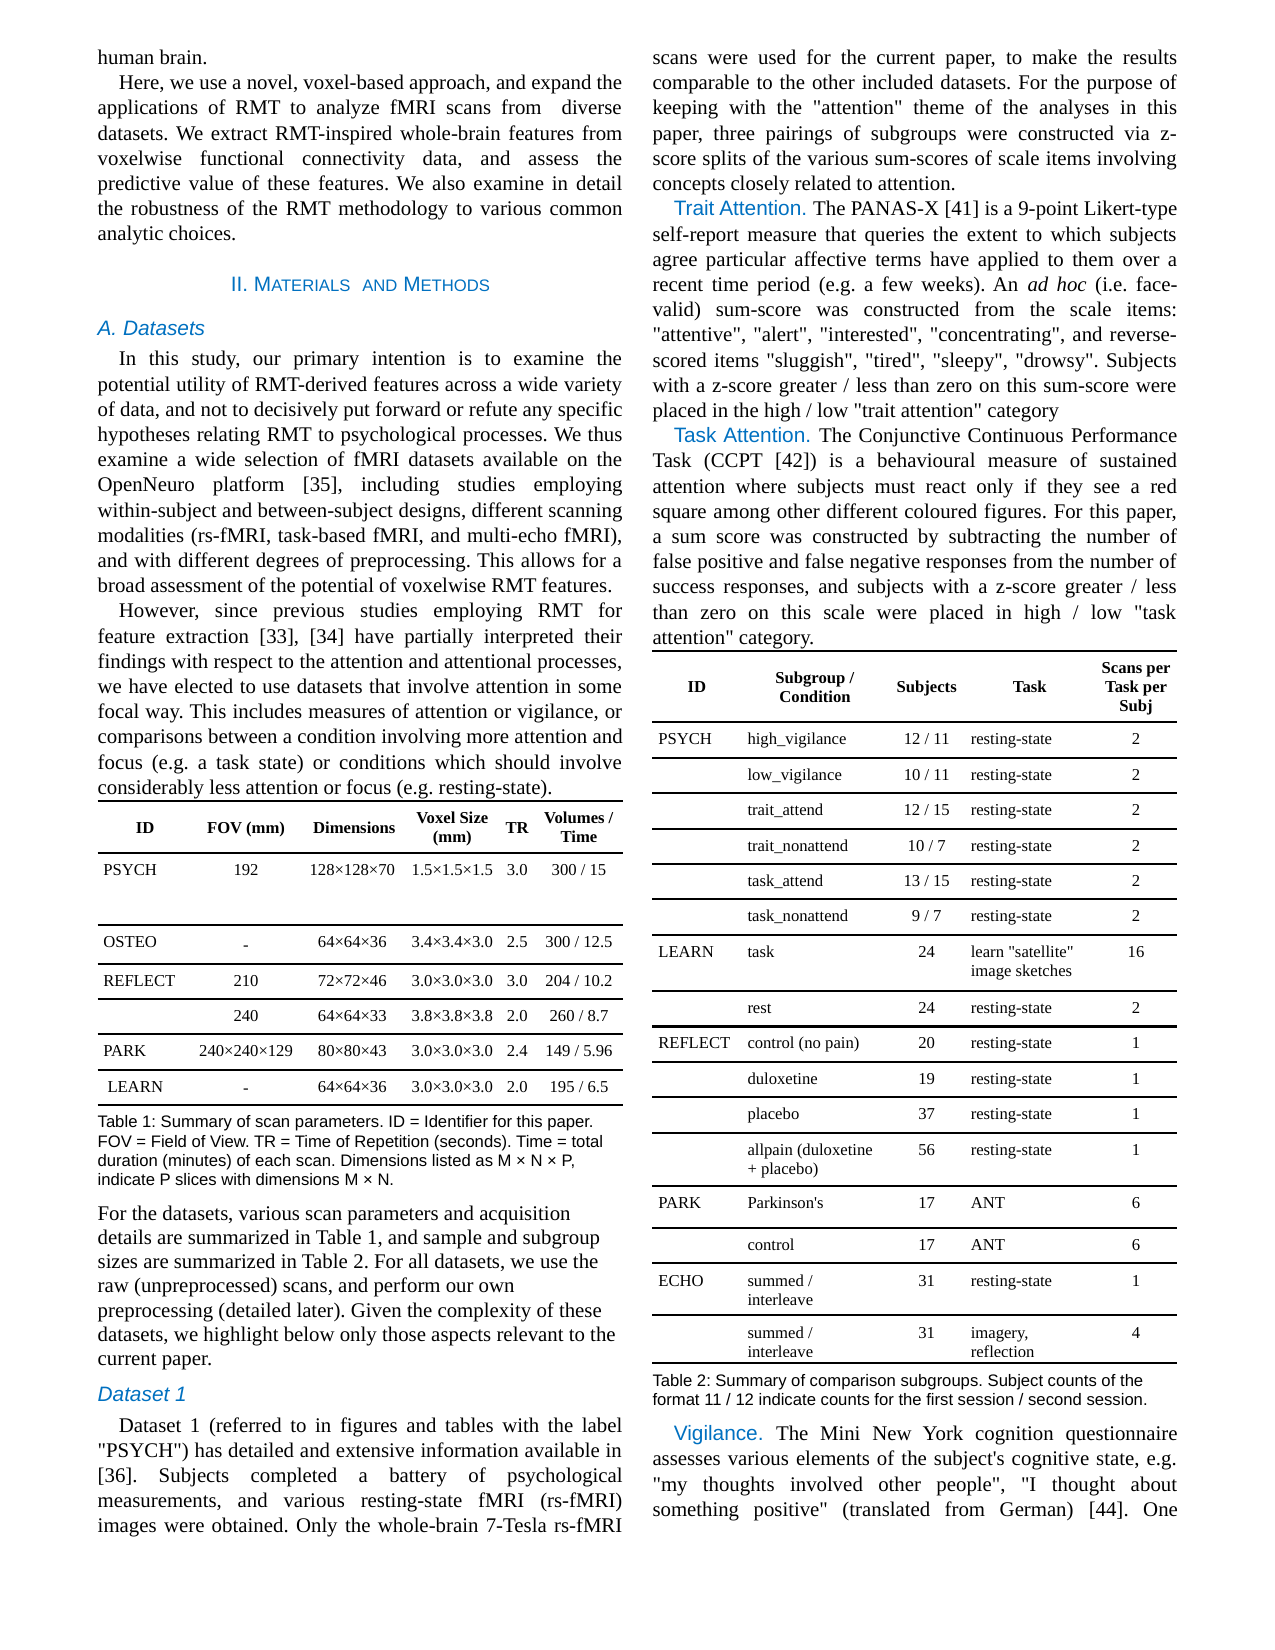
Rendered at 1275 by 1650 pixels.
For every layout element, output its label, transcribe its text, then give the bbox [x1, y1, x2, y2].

table_header Volumes / Time [535, 802, 622, 852]
table_cell 6 [1094, 1187, 1177, 1227]
table_cell PSYCH [652, 723, 741, 757]
table_cell 1 [1094, 1028, 1177, 1061]
table_cell 19 [888, 1063, 965, 1096]
table_cell 72×72×46 [299, 965, 405, 998]
text human brain. [97, 45, 623, 69]
table_cell LEARN [98, 1071, 192, 1104]
table_cell 12 / 15 [888, 794, 965, 827]
table_cell task_nonattend [741, 900, 888, 934]
table_cell [652, 830, 741, 863]
table_cell [652, 865, 741, 898]
table_cell 31 [888, 1316, 965, 1362]
table_cell ECHO [652, 1264, 741, 1314]
table_cell 2.5 [499, 926, 535, 962]
table_cell 2 [1094, 723, 1177, 757]
table_cell resting-state [965, 830, 1094, 863]
text Here, we use a novel, voxel-based approach, and expand the applications of RMT to analyze fMRI scans from diverse datasets. We extract RMT-inspired whole-brain features from voxelwise functional connectivity data, and assess the predictive value of these features. We also examine in detail the robustness of the RMT methodology to various common analytic choices. [97, 70, 623, 245]
table_cell 24 [888, 936, 965, 990]
table_cell 37 [888, 1098, 965, 1132]
table_cell trait_attend [741, 794, 888, 827]
table_cell resting-state [965, 1063, 1094, 1096]
table_cell 12 / 11 [888, 723, 965, 757]
table_cell [652, 1063, 741, 1096]
table_cell [652, 1134, 741, 1185]
table_cell - [193, 926, 299, 962]
table_cell 300 / 12.5 [535, 926, 622, 962]
table_cell placebo [741, 1098, 888, 1132]
text scans were used for the current paper, to make the results comparable to the other included datasets. For the purpose of keeping with the "attention" theme of the analyses in this paper, three pairings of subgroups were constructed via z-score splits of the various sum-scores of scale items involving concepts closely related to attention. [652, 45, 1178, 195]
table_cell summed / interleave [741, 1316, 888, 1362]
table_cell 240×240×129 [193, 1035, 299, 1069]
table_cell 192 [193, 854, 299, 924]
table_header Voxel Size (mm) [405, 802, 499, 852]
table_cell resting-state [965, 1028, 1094, 1061]
table_cell resting-state [965, 1098, 1094, 1132]
table_cell high_vigilance [741, 723, 888, 757]
table_cell 204 / 10.2 [535, 965, 622, 998]
table_header Dimensions [299, 802, 405, 852]
table_cell 210 [193, 965, 299, 998]
table_cell 149 / 5.96 [535, 1035, 622, 1069]
subtitle A. Datasets [97, 316, 623, 340]
table_cell task_attend [741, 865, 888, 898]
table_cell 1.5×1.5×1.5 [405, 854, 499, 924]
table_cell [652, 1098, 741, 1132]
table_cell 195 / 6.5 [535, 1071, 622, 1104]
text Trait Attention. The PANAS-X [41] is a 9-point Likert-type self-report measure that queries the extent to which subjects agree particular affective terms have applied to them over a recent time period (e.g. a few weeks). An ad hoc (i.e. face-valid) sum-score was constructed from the scale items: "attentive", "alert", "interested", "concentrating", and reverse-scored items "sluggish", "tired", "sleepy", "drowsy". Subjects with a z-score greater / less than zero on this sum-score were placed in the high / low "trait attention" category [652, 196, 1178, 422]
table_cell control (no pain) [741, 1028, 888, 1061]
table_cell 1 [1094, 1264, 1177, 1314]
table_cell LEARN [652, 936, 741, 990]
table_cell 17 [888, 1229, 965, 1262]
subtitle II. Materials and Methods [97, 271, 623, 295]
table_cell task [741, 936, 888, 990]
table_cell OSTEO [98, 926, 192, 962]
table_cell 3.0×3.0×3.0 [405, 1071, 499, 1104]
table_cell 4 [1094, 1316, 1177, 1362]
table_cell [652, 900, 741, 934]
table_cell learn "satellite" image sketches [965, 936, 1094, 990]
text Table 1: Summary of scan parameters. ID = Identifier for this paper. FOV = Field of View. TR = Time of Repetition (seconds). Time = total duration (minutes) of each scan. Dimensions listed as M × N × P, indicate P slices with dimensions M × N. [97, 1112, 623, 1189]
table_cell 13 / 15 [888, 865, 965, 898]
table_cell PARK [652, 1187, 741, 1227]
table_cell 9 / 7 [888, 900, 965, 934]
table_cell resting-state [965, 1134, 1094, 1185]
table_cell 64×64×36 [299, 926, 405, 962]
table_cell 3.0×3.0×3.0 [405, 1035, 499, 1069]
table_cell imagery, reflection [965, 1316, 1094, 1362]
table_cell 3.4×3.4×3.0 [405, 926, 499, 962]
table_cell 2 [1094, 794, 1177, 827]
table_header Task [965, 652, 1094, 721]
table_cell ANT [965, 1229, 1094, 1262]
table_cell resting-state [965, 992, 1094, 1025]
table_cell 64×64×36 [299, 1071, 405, 1104]
table_cell ANT [965, 1187, 1094, 1227]
table_cell resting-state [965, 900, 1094, 934]
table_cell [652, 992, 741, 1025]
table_cell 2 [1094, 830, 1177, 863]
table_cell [98, 1000, 192, 1033]
table_cell 10 / 7 [888, 830, 965, 863]
table_cell 80×80×43 [299, 1035, 405, 1069]
table_cell resting-state [965, 759, 1094, 792]
table_cell resting-state [965, 865, 1094, 898]
table_cell 2 [1094, 992, 1177, 1025]
table_cell trait_nonattend [741, 830, 888, 863]
table_cell 2 [1094, 759, 1177, 792]
table_cell 1 [1094, 1134, 1177, 1185]
table_cell 2.0 [499, 1071, 535, 1104]
subtitle Dataset 1 [97, 1382, 623, 1406]
table_cell resting-state [965, 1264, 1094, 1314]
text In this study, our primary intention is to examine the potential utility of RMT-derived features across a wide variety of data, and not to decisively put forward or refute any specific hypotheses relating RMT to psychological processes. We thus examine a wide selection of fMRI datasets available on the OpenNeuro platform [35], including studies employing within-subject and between-subject designs, different scanning modalities (rs-fMRI, task-based fMRI, and multi-echo fMRI), and with different degrees of preprocessing. This allows for a broad assessment of the potential of voxelwise RMT features. [97, 346, 623, 597]
table_cell resting-state [965, 794, 1094, 827]
table_header Subgroup / Condition [741, 652, 888, 721]
table_cell [652, 1229, 741, 1262]
table_cell 2.4 [499, 1035, 535, 1069]
table_cell 260 / 8.7 [535, 1000, 622, 1033]
table_cell [652, 1316, 741, 1362]
text Dataset 1 (referred to in figures and tables with the label "PSYCH") has detailed and extensive information available in [36]. Subjects completed a battery of psychological measurements, and various resting-state fMRI (rs-fMRI) images were obtained. Only the whole-brain 7-Tesla rs-fMRI [97, 1412, 623, 1537]
table_header TR [499, 802, 535, 852]
table_cell 16 [1094, 936, 1177, 990]
table_cell 300 / 15 [535, 854, 622, 924]
text For the datasets, various scan parameters and acquisition details are summarized in Table 1, and sample and subgroup sizes are summarized in Table 2. For all datasets, we use the raw (unpreprocessed) scans, and perform our own preprocessing (detailed later). Given the complexity of these datasets, we highlight below only those aspects relevant to the current paper. [97, 1201, 623, 1370]
table_cell PSYCH [98, 854, 192, 924]
table_cell summed / interleave [741, 1264, 888, 1314]
table_cell 17 [888, 1187, 965, 1227]
table_cell 2.0 [499, 1000, 535, 1033]
table_cell 24 [888, 992, 965, 1025]
table_cell allpain (duloxetine + placebo) [741, 1134, 888, 1185]
table_cell 3.0×3.0×3.0 [405, 965, 499, 998]
table_cell rest [741, 992, 888, 1025]
table_cell 1 [1094, 1063, 1177, 1096]
table_cell 128×128×70 [299, 854, 405, 924]
text Task Attention. The Conjunctive Continuous Performance Task (CCPT [42]) is a behavioural measure of sustained attention where subjects must react only if they see a red square among other different coloured figures. For this paper, a sum score was constructed by subtracting the number of false positive and false negative responses from the number of success responses, and subjects with a z-score greater / less than zero on this scale were placed in high / low "task attention" category. [652, 423, 1178, 649]
table_cell 20 [888, 1028, 965, 1061]
table_cell 64×64×33 [299, 1000, 405, 1033]
table_header ID [652, 652, 741, 721]
table_cell 31 [888, 1264, 965, 1314]
table_cell - [193, 1071, 299, 1104]
table_header FOV (mm) [193, 802, 299, 852]
table_cell PARK [98, 1035, 192, 1069]
table_cell 1 [1094, 1098, 1177, 1132]
table_header ID [98, 802, 192, 852]
table_cell 3.0 [499, 854, 535, 924]
table_cell 56 [888, 1134, 965, 1185]
text Table 2: Summary of comparison subgroups. Subject counts of the format 11 / 12 indicate counts for the first session / second session. [652, 1370, 1178, 1409]
table_cell REFLECT [98, 965, 192, 998]
table_header Scans per Task per Subj [1094, 652, 1177, 721]
table_cell duloxetine [741, 1063, 888, 1096]
table_cell Parkinson's [741, 1187, 888, 1227]
table_cell [652, 794, 741, 827]
table_cell 3.0 [499, 965, 535, 998]
table_cell low_vigilance [741, 759, 888, 792]
text However, since previous studies employing RMT for feature extraction [33], [34] have partially interpreted their findings with respect to the attention and attentional processes, we have elected to use datasets that involve attention in some focal way. This includes measures of attention or vigilance, or comparisons between a condition involving more attention and focus (e.g. a task state) or conditions which should involve considerably less attention or focus (e.g. resting-state). [97, 598, 623, 799]
table_cell 2 [1094, 865, 1177, 898]
table_cell [652, 759, 741, 792]
table_cell 240 [193, 1000, 299, 1033]
table_cell 2 [1094, 900, 1177, 934]
table_header Subjects [888, 652, 965, 721]
text Vigilance. The Mini New York cognition questionnaire assesses various elements of the subject's cognitive state, e.g. "my thoughts involved other people", "I thought about something positive" (translated from German) [44]. One [652, 1421, 1178, 1521]
table_cell 3.8×3.8×3.8 [405, 1000, 499, 1033]
table_cell REFLECT [652, 1028, 741, 1061]
table_cell control [741, 1229, 888, 1262]
table_cell resting-state [965, 723, 1094, 757]
table_cell 6 [1094, 1229, 1177, 1262]
table_cell 10 / 11 [888, 759, 965, 792]
